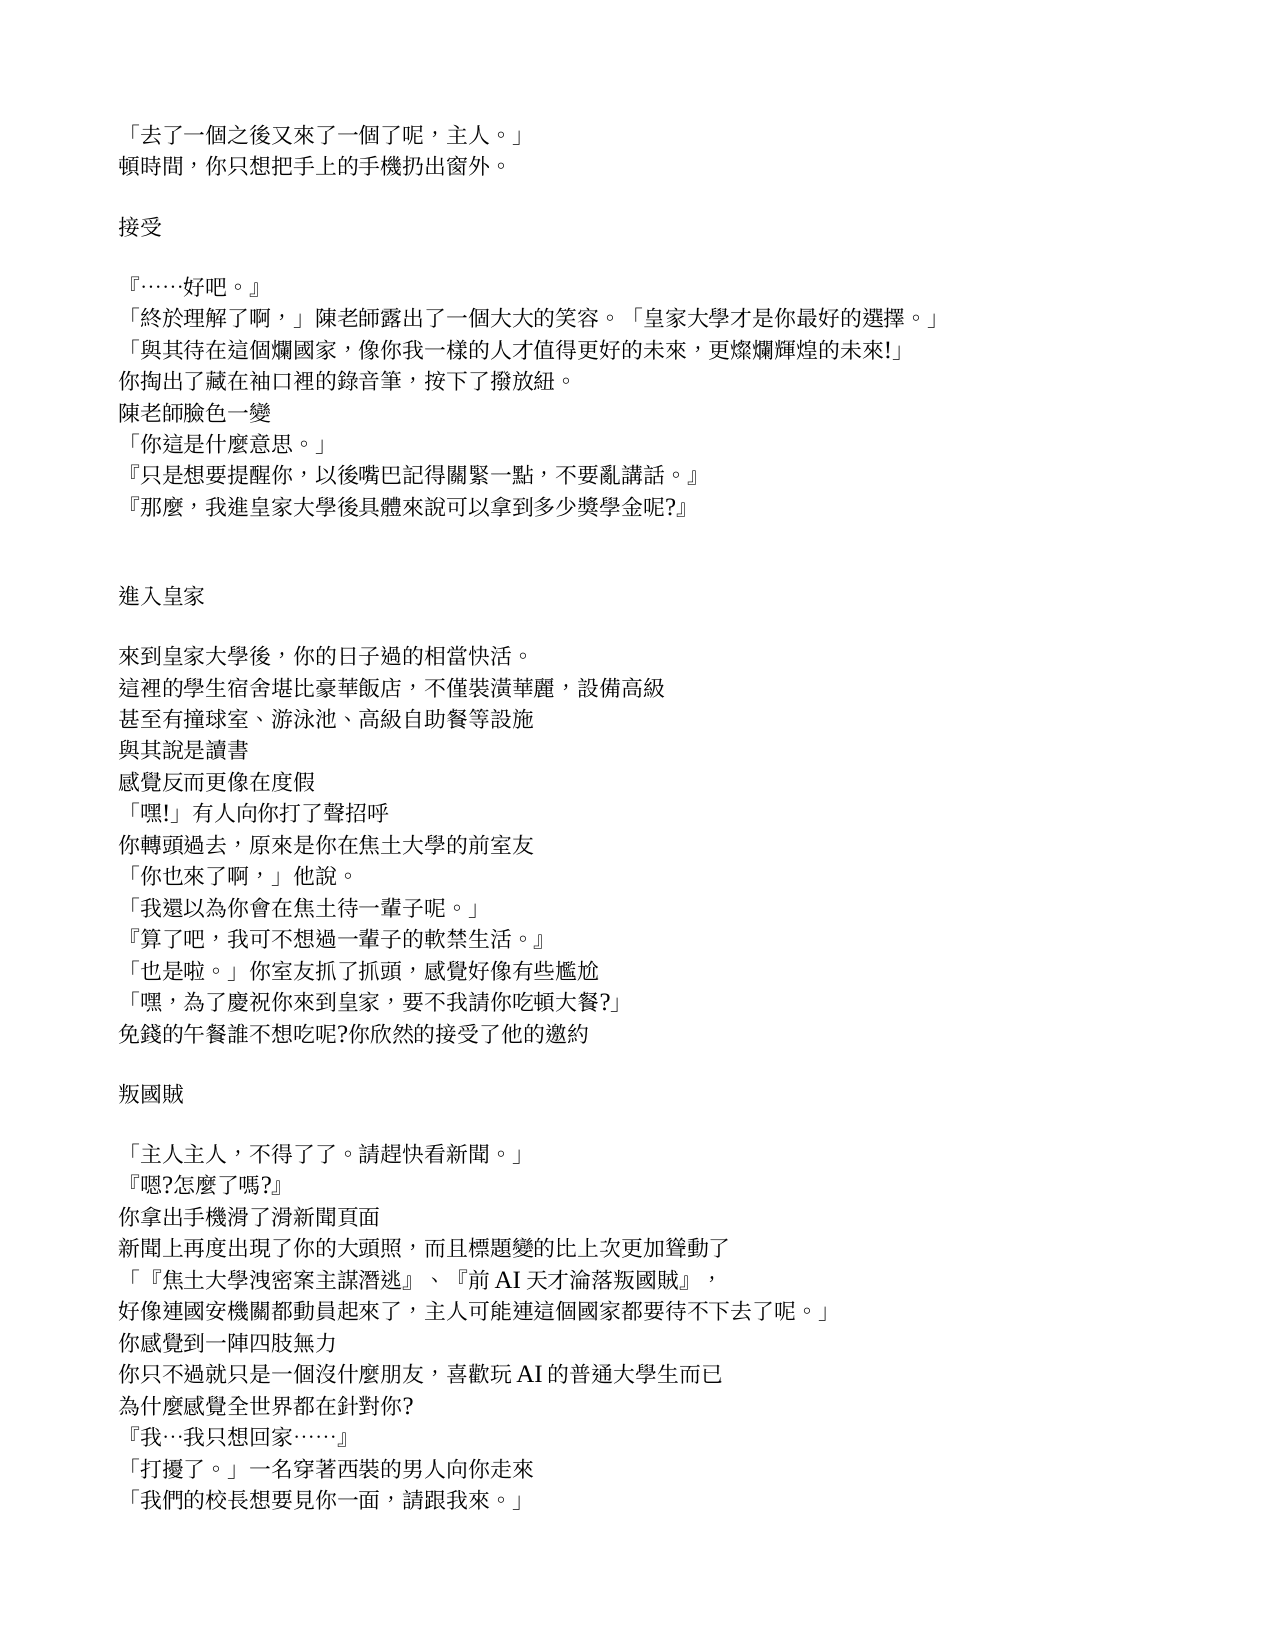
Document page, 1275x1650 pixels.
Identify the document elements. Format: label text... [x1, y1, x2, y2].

text 你只不過就只是一個沒什麼朋友，喜歡玩AI的普通大學生而已 [118, 1357, 1157, 1389]
text 「與其待在這個爛國家，像你我一樣的人才值得更好的未來，更燦爛輝煌的未來!」 [118, 333, 1157, 364]
text 甚至有撞球室、游泳池、高級自助餐等設施 [118, 702, 1157, 734]
text 好像連國安機關都動員起來了，主人可能連這個國家都要待不下去了呢。」 [118, 1294, 1157, 1326]
text 新聞上再度出現了你的大頭照，而且標題變的比上次更加聳動了 [118, 1232, 1157, 1263]
text 你拿出手機滑了滑新聞頁面 [118, 1200, 1157, 1232]
text 「也是啦。」你室友抓了抓頭，感覺好像有些尷尬 [118, 954, 1157, 985]
text 進入皇家 [118, 579, 1157, 611]
text 來到皇家大學後，你的日子過的相當快活。 [118, 639, 1157, 671]
text 「『焦土大學洩密案主謀潛逃』、『前AI天才淪落叛國賊』， [118, 1263, 1157, 1294]
text 「嘿!」有人向你打了聲招呼 [118, 797, 1157, 828]
text 「我還以為你會在焦土待一輩子呢。」 [118, 891, 1157, 922]
text 『……好吧。』 [118, 270, 1157, 301]
text 你掏出了藏在袖口裡的錄音筆，按下了撥放紐。 [118, 364, 1157, 396]
text 頓時間，你只想把手上的手機扔出窗外。 [118, 149, 1157, 181]
text 『那麼，我進皇家大學後具體來說可以拿到多少獎學金呢?』 [118, 490, 1157, 522]
text 你轉頭過去，原來是你在焦土大學的前室友 [118, 828, 1157, 859]
text 「主人主人，不得了了。請趕快看新聞。」 [118, 1137, 1157, 1169]
text 為什麼感覺全世界都在針對你? [118, 1389, 1157, 1420]
text 「嘿，為了慶祝你來到皇家，要不我請你吃頓大餐?」 [118, 985, 1157, 1017]
text 這裡的學生宿舍堪比豪華飯店，不僅裝潢華麗，設備高級 [118, 671, 1157, 702]
text 「去了一個之後又來了一個了呢，主人。」 [118, 118, 1157, 149]
text 『只是想要提醒你，以後嘴巴記得關緊一點，不要亂講話。』 [118, 459, 1157, 490]
text 陳老師臉色一變 [118, 396, 1157, 427]
text 「打擾了。」一名穿著西裝的男人向你走來 [118, 1452, 1157, 1483]
text 「你也來了啊，」他說。 [118, 859, 1157, 891]
text 感覺反而更像在度假 [118, 765, 1157, 797]
text 與其說是讀書 [118, 734, 1157, 765]
text 「終於理解了啊，」陳老師露出了一個大大的笑容。「皇家大學才是你最好的選擇。」 [118, 301, 1157, 333]
text 『我…我只想回家……』 [118, 1420, 1157, 1452]
text 『嗯?怎麼了嗎?』 [118, 1169, 1157, 1200]
text 免錢的午餐誰不想吃呢?你欣然的接受了他的邀約 [118, 1017, 1157, 1048]
text 「我們的校長想要見你一面，請跟我來。」 [118, 1483, 1157, 1515]
text 「你這是什麼意思。」 [118, 427, 1157, 459]
text 你感覺到一陣四肢無力 [118, 1326, 1157, 1357]
text 『算了吧，我可不想過一輩子的軟禁生活。』 [118, 922, 1157, 954]
text 叛國賊 [118, 1077, 1157, 1108]
text 接受 [118, 210, 1157, 241]
